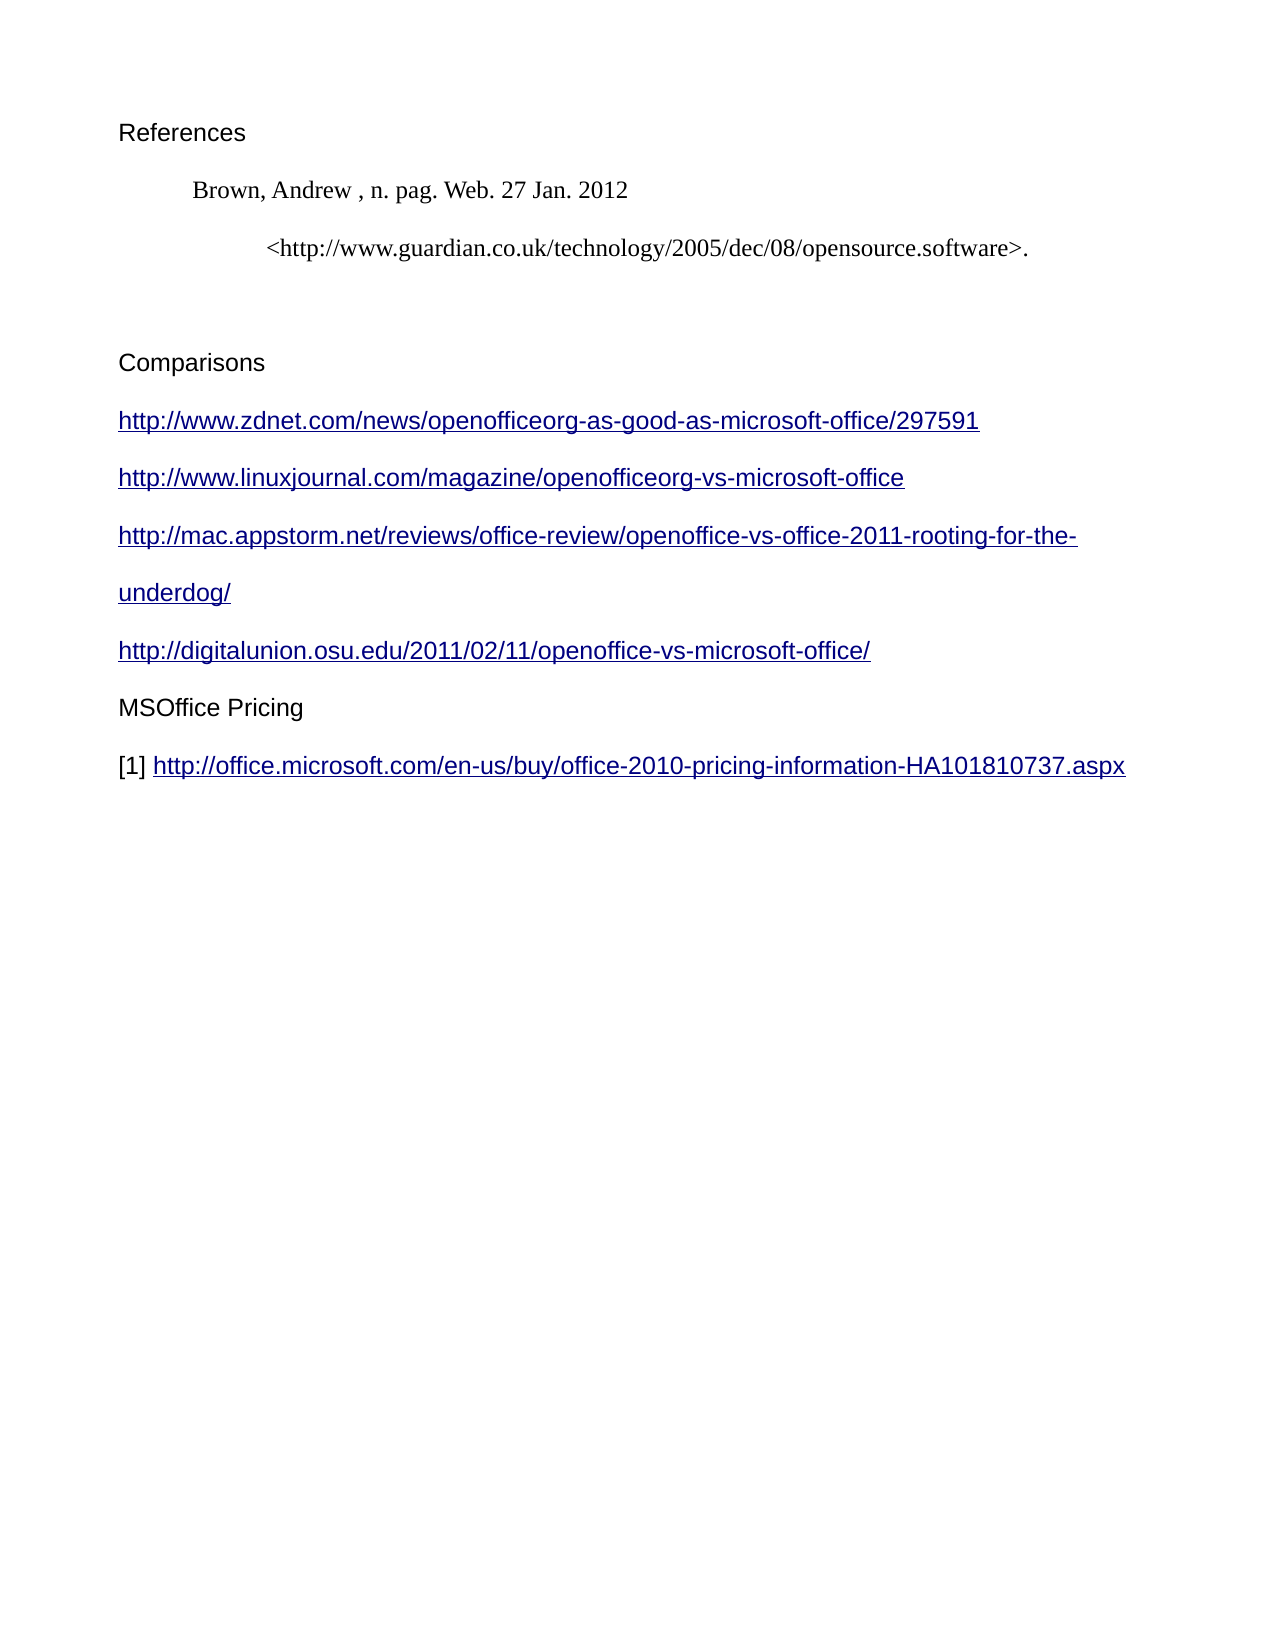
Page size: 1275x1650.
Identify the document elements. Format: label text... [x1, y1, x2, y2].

text Brown, Andrew , n. pag. Web. 27 Jan. 2012 [118, 176, 1157, 204]
text <http://www.guardian.co.uk/technology/2005/dec/08/opensource.software>. [118, 233, 1157, 262]
text http://www.linuxjournal.com/magazine/openofficeorg-vs-microsoft-office [118, 463, 1157, 492]
text Comparisons [118, 348, 1157, 377]
text http://mac.appstorm.net/reviews/office-review/openoffice-vs-office-2011-rooting-for-the-underdog/ [118, 521, 1157, 607]
text http://digitalunion.osu.edu/2011/02/11/openoffice-vs-microsoft-office/ [118, 636, 1157, 664]
text References [118, 118, 1157, 147]
text MSOffice Pricing [118, 693, 1157, 722]
text [1] http://office.microsoft.com/en-us/buy/office-2010-pricing-information-HA101810737.aspx [118, 751, 1157, 779]
text http://www.zdnet.com/news/openofficeorg-as-good-as-microsoft-office/297591 [118, 406, 1157, 434]
